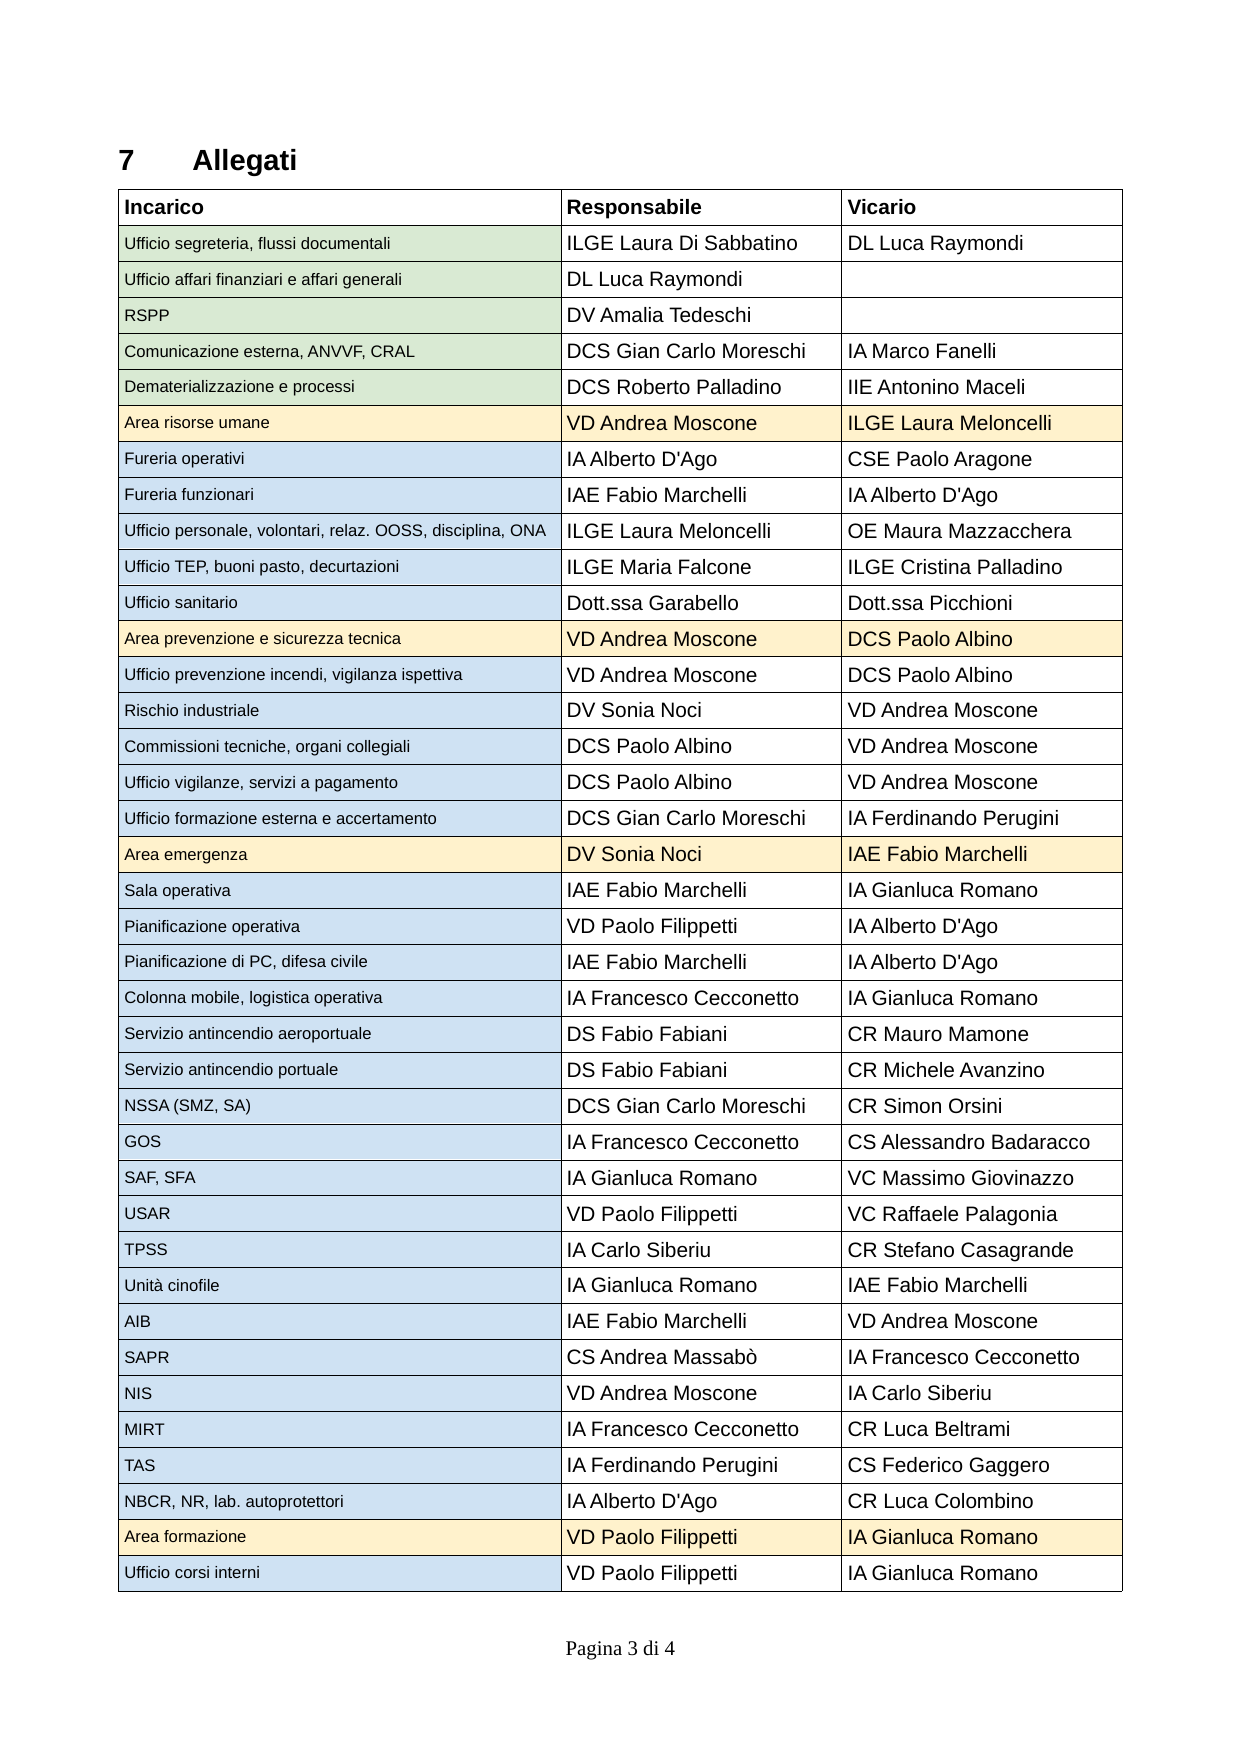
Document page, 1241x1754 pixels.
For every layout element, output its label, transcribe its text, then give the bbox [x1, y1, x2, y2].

table_cell IA Alberto D'Ago [562, 442, 841, 477]
table_cell TAS [119, 1448, 561, 1483]
table_cell IA Carlo Siberiu [842, 1376, 1122, 1411]
table_cell IAE Fabio Marchelli [562, 1304, 841, 1339]
table_cell DS Fabio Fabiani [562, 1053, 841, 1088]
table_cell Area prevenzione e sicurezza tecnica [119, 621, 561, 656]
table_cell SAPR [119, 1340, 561, 1375]
table_cell IA Francesco Cecconetto [842, 1340, 1122, 1375]
table_cell Pianificazione operativa [119, 909, 561, 944]
table_cell MIRT [119, 1412, 561, 1447]
table_cell Ufficio prevenzione incendi, vigilanza ispettiva [119, 657, 561, 692]
table_cell Fureria funzionari [119, 478, 561, 513]
table_cell DV Amalia Tedeschi [562, 298, 841, 333]
table_cell CR Simon Orsini [842, 1089, 1122, 1123]
table_cell IA Ferdinando Perugini [562, 1448, 841, 1483]
table_cell CR Mauro Mamone [842, 1017, 1122, 1052]
table_cell IA Gianluca Romano [842, 873, 1122, 908]
table_cell VD Paolo Filippetti [562, 1196, 841, 1231]
table_cell DV Sonia Noci [562, 693, 841, 728]
table_cell Commissioni tecniche, organi collegiali [119, 729, 561, 764]
table_cell ILGE Maria Falcone [562, 550, 841, 584]
table_cell IAE Fabio Marchelli [842, 837, 1122, 872]
table_cell Dematerializzazione e processi [119, 370, 561, 405]
table_cell [842, 298, 1122, 333]
table_cell IA Francesco Cecconetto [562, 981, 841, 1016]
table_cell CR Luca Colombino [842, 1484, 1122, 1519]
table_cell VD Andrea Moscone [842, 729, 1122, 764]
table_cell DCS Gian Carlo Moreschi [562, 334, 841, 369]
table_cell NBCR, NR, lab. autoprotettori [119, 1484, 561, 1519]
table_cell IA Gianluca Romano [842, 981, 1122, 1016]
table_cell Rischio industriale [119, 693, 561, 728]
table_cell NIS [119, 1376, 561, 1411]
table_cell GOS [119, 1125, 561, 1159]
subtitle Allegati [118, 143, 1122, 177]
table_cell CS Alessandro Badaracco [842, 1125, 1122, 1159]
table_cell ILGE Laura Meloncelli [842, 406, 1122, 441]
table_cell RSPP [119, 298, 561, 333]
table_cell Servizio antincendio aeroportuale [119, 1017, 561, 1052]
table_cell CR Stefano Casagrande [842, 1232, 1122, 1267]
table_cell DL Luca Raymondi [842, 226, 1122, 261]
table_cell USAR [119, 1196, 561, 1231]
table_cell Ufficio vigilanze, servizi a pagamento [119, 765, 561, 800]
table_cell IIE Antonino Maceli [842, 370, 1122, 405]
table_cell Ufficio corsi interni [119, 1556, 561, 1591]
table_header Vicario [842, 190, 1122, 225]
table_cell IA Gianluca Romano [842, 1556, 1122, 1591]
table_cell OE Maura Mazzacchera [842, 514, 1122, 548]
table_cell DCS Paolo Albino [562, 729, 841, 764]
table_cell IA Ferdinando Perugini [842, 801, 1122, 836]
table_cell ILGE Laura Di Sabbatino [562, 226, 841, 261]
table_cell IA Alberto D'Ago [842, 478, 1122, 513]
table_cell IA Carlo Siberiu [562, 1232, 841, 1267]
table_cell CR Luca Beltrami [842, 1412, 1122, 1447]
table_cell Dott.ssa Garabello [562, 586, 841, 620]
table_cell IA Gianluca Romano [842, 1520, 1122, 1555]
table_cell CR Michele Avanzino [842, 1053, 1122, 1088]
table_cell CS Federico Gaggero [842, 1448, 1122, 1483]
table_cell IA Alberto D'Ago [562, 1484, 841, 1519]
table_cell CSE Paolo Aragone [842, 442, 1122, 477]
table_cell Comunicazione esterna, ANVVF, CRAL [119, 334, 561, 369]
table_cell Ufficio affari finanziari e affari generali [119, 262, 561, 297]
table_header Incarico [119, 190, 561, 225]
table_cell IA Francesco Cecconetto [562, 1125, 841, 1159]
table_cell DS Fabio Fabiani [562, 1017, 841, 1052]
table_cell NSSA (SMZ, SA) [119, 1089, 561, 1123]
table_cell IAE Fabio Marchelli [562, 873, 841, 908]
table_cell Area emergenza [119, 837, 561, 872]
table_cell IA Gianluca Romano [562, 1161, 841, 1195]
table_cell VD Andrea Moscone [562, 406, 841, 441]
table_cell Unità cinofile [119, 1268, 561, 1303]
table_cell DCS Paolo Albino [842, 657, 1122, 692]
table_cell IAE Fabio Marchelli [842, 1268, 1122, 1303]
table_cell Area risorse umane [119, 406, 561, 441]
table_cell IA Gianluca Romano [562, 1268, 841, 1303]
table_cell IAE Fabio Marchelli [562, 945, 841, 980]
table_cell VD Andrea Moscone [562, 1376, 841, 1411]
table_cell Sala operativa [119, 873, 561, 908]
table_cell DCS Gian Carlo Moreschi [562, 1089, 841, 1123]
table_cell Ufficio personale, volontari, relaz. OOSS, disciplina, ONA [119, 514, 561, 548]
table_cell TPSS [119, 1232, 561, 1267]
table_cell Ufficio sanitario [119, 586, 561, 620]
table_cell Ufficio segreteria, flussi documentali [119, 226, 561, 261]
table_cell DCS Roberto Palladino [562, 370, 841, 405]
table_cell Colonna mobile, logistica operativa [119, 981, 561, 1016]
table_cell VD Paolo Filippetti [562, 1520, 841, 1555]
table_cell CS Andrea Massabò [562, 1340, 841, 1375]
table_cell VD Andrea Moscone [842, 693, 1122, 728]
table_header Responsabile [562, 190, 841, 225]
table_cell IA Marco Fanelli [842, 334, 1122, 369]
table_cell DV Sonia Noci [562, 837, 841, 872]
table_cell DCS Gian Carlo Moreschi [562, 801, 841, 836]
table_cell ILGE Cristina Palladino [842, 550, 1122, 584]
table_cell Pianificazione di PC, difesa civile [119, 945, 561, 980]
table_cell IA Alberto D'Ago [842, 945, 1122, 980]
table_cell VD Andrea Moscone [562, 657, 841, 692]
table_cell AIB [119, 1304, 561, 1339]
table_cell VC Raffaele Palagonia [842, 1196, 1122, 1231]
table_cell VD Andrea Moscone [562, 621, 841, 656]
table_cell IA Alberto D'Ago [842, 909, 1122, 944]
table_cell DCS Paolo Albino [562, 765, 841, 800]
table_cell IAE Fabio Marchelli [562, 478, 841, 513]
table_cell SAF, SFA [119, 1161, 561, 1195]
table_cell VD Andrea Moscone [842, 1304, 1122, 1339]
table_cell ILGE Laura Meloncelli [562, 514, 841, 548]
table_cell Servizio antincendio portuale [119, 1053, 561, 1088]
table_cell Ufficio TEP, buoni pasto, decurtazioni [119, 550, 561, 584]
table_cell VC Massimo Giovinazzo [842, 1161, 1122, 1195]
table_cell DCS Paolo Albino [842, 621, 1122, 656]
table_cell Area formazione [119, 1520, 561, 1555]
table_cell VD Paolo Filippetti [562, 909, 841, 944]
table_cell Ufficio formazione esterna e accertamento [119, 801, 561, 836]
table_cell VD Andrea Moscone [842, 765, 1122, 800]
table_cell DL Luca Raymondi [562, 262, 841, 297]
table_cell [842, 262, 1122, 297]
table_cell IA Francesco Cecconetto [562, 1412, 841, 1447]
table_cell Fureria operativi [119, 442, 561, 477]
table_cell Dott.ssa Picchioni [842, 586, 1122, 620]
table_cell VD Paolo Filippetti [562, 1556, 841, 1591]
